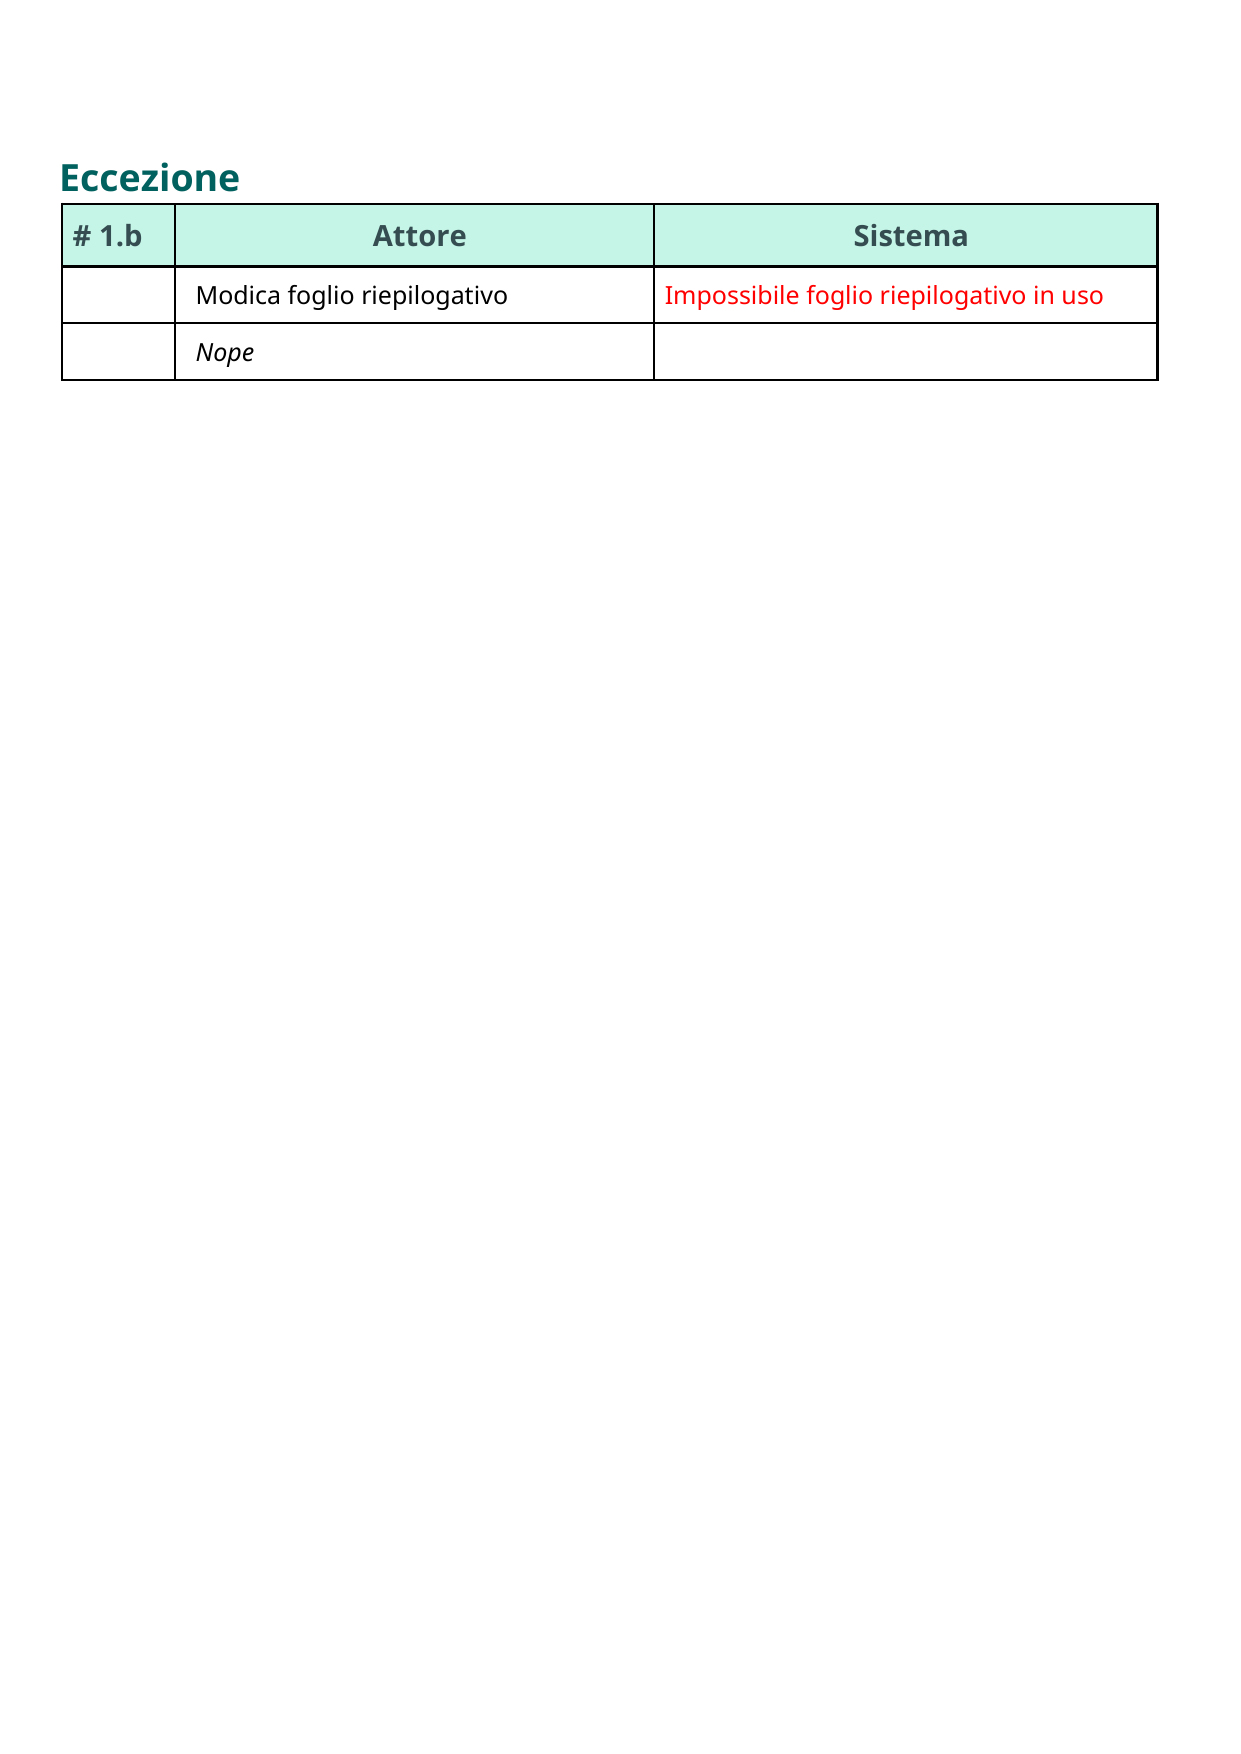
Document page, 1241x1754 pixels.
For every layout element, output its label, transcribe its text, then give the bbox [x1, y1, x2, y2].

table_cell Nope [176, 324, 653, 379]
table_cell [655, 324, 1156, 379]
table_cell Modica foglio riepilogativo [176, 268, 653, 322]
table_header Attore [176, 205, 653, 265]
subtitle Eccezione [59, 152, 1181, 203]
table_header Sistema [655, 205, 1156, 265]
table_cell [63, 268, 174, 322]
table_cell [63, 324, 174, 379]
table_header # 1.b [63, 205, 174, 265]
table_cell Impossibile foglio riepilogativo in uso [655, 268, 1156, 322]
